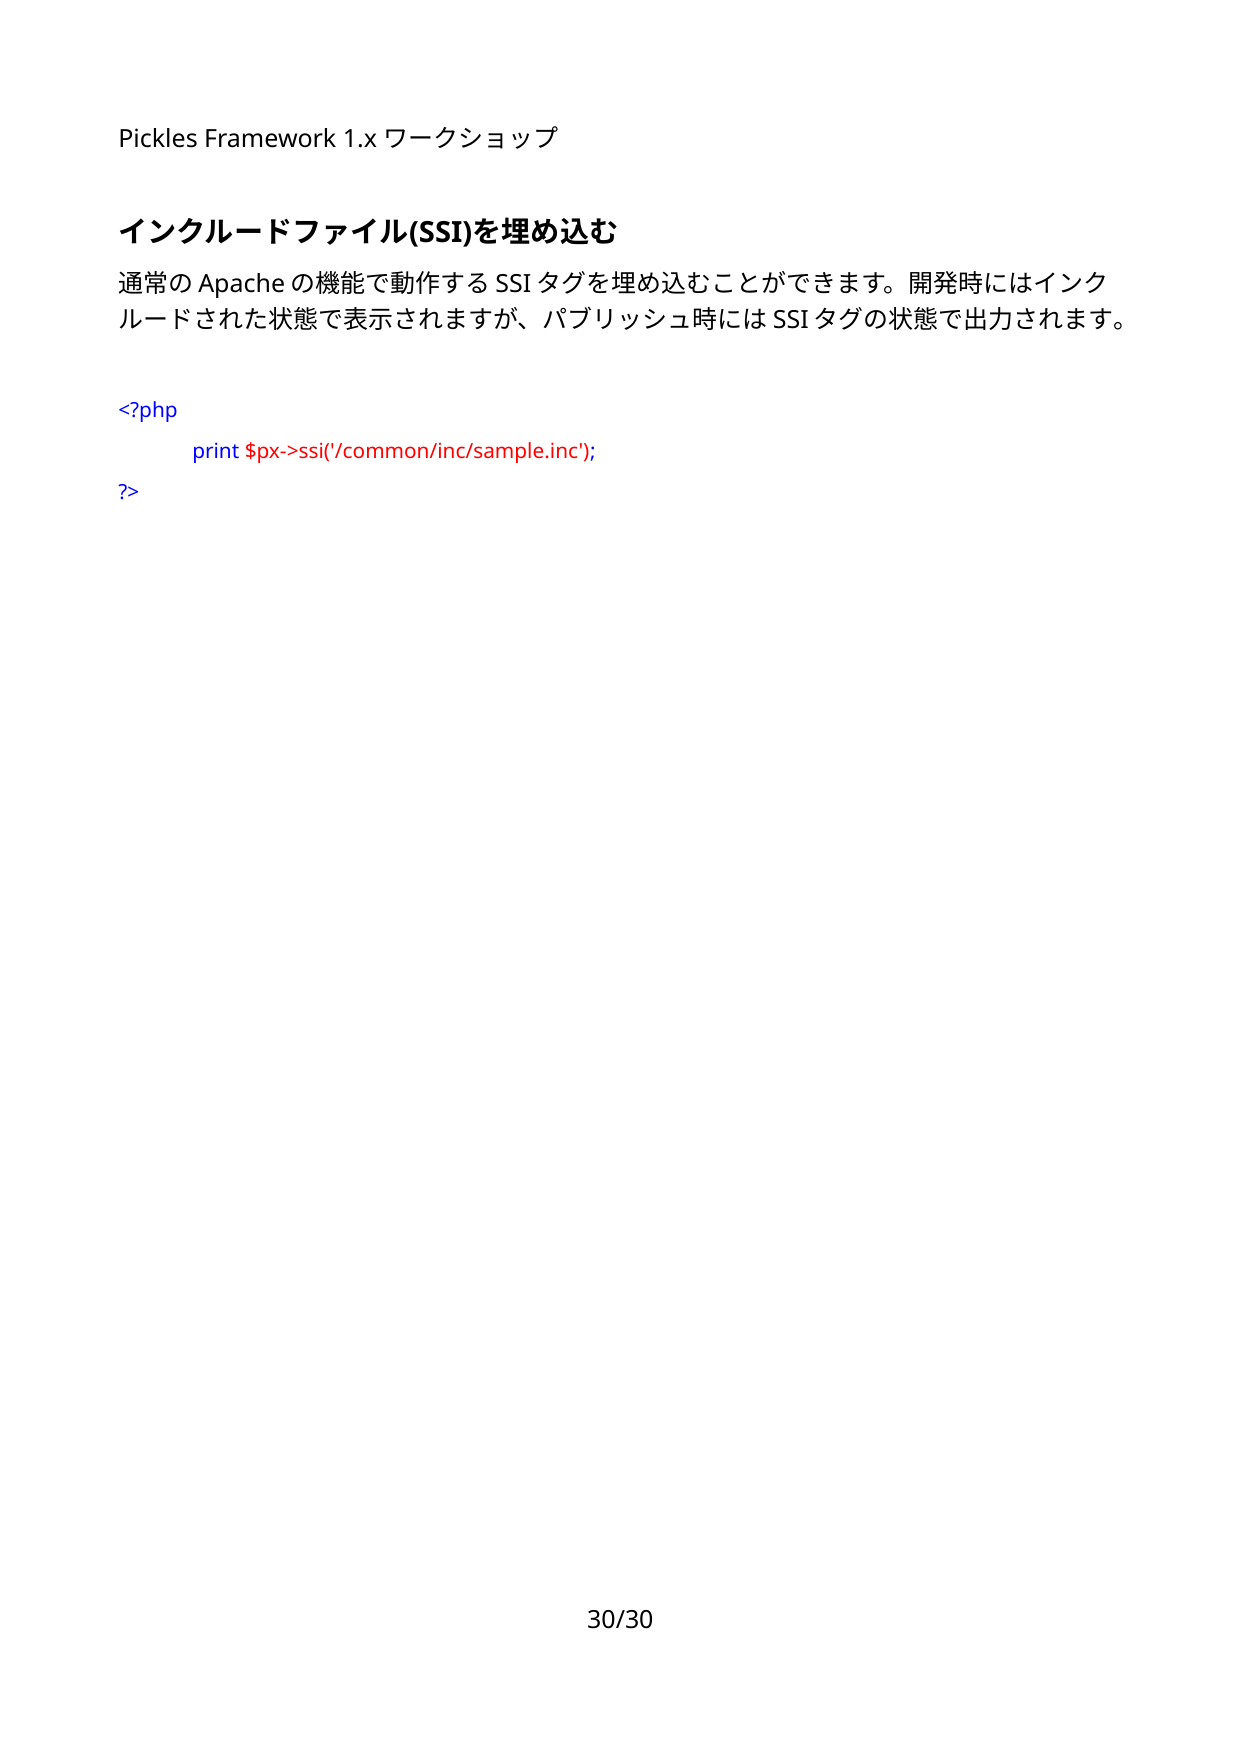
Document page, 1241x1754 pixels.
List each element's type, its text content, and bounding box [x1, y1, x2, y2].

text 通常のApacheの機能で動作するSSIタグを埋め込むことができます。開発時にはインクルードされた状態で表示されますが、パブリッシュ時にはSSIタグの状態で出力されます。 [118, 264, 1122, 336]
text print $px->ssi('/common/inc/sample.inc'); [118, 436, 1122, 465]
text <?php [118, 395, 1122, 424]
text ?> [118, 477, 1122, 506]
subtitle インクルードファイル(SSI)を埋め込む [118, 209, 1122, 251]
